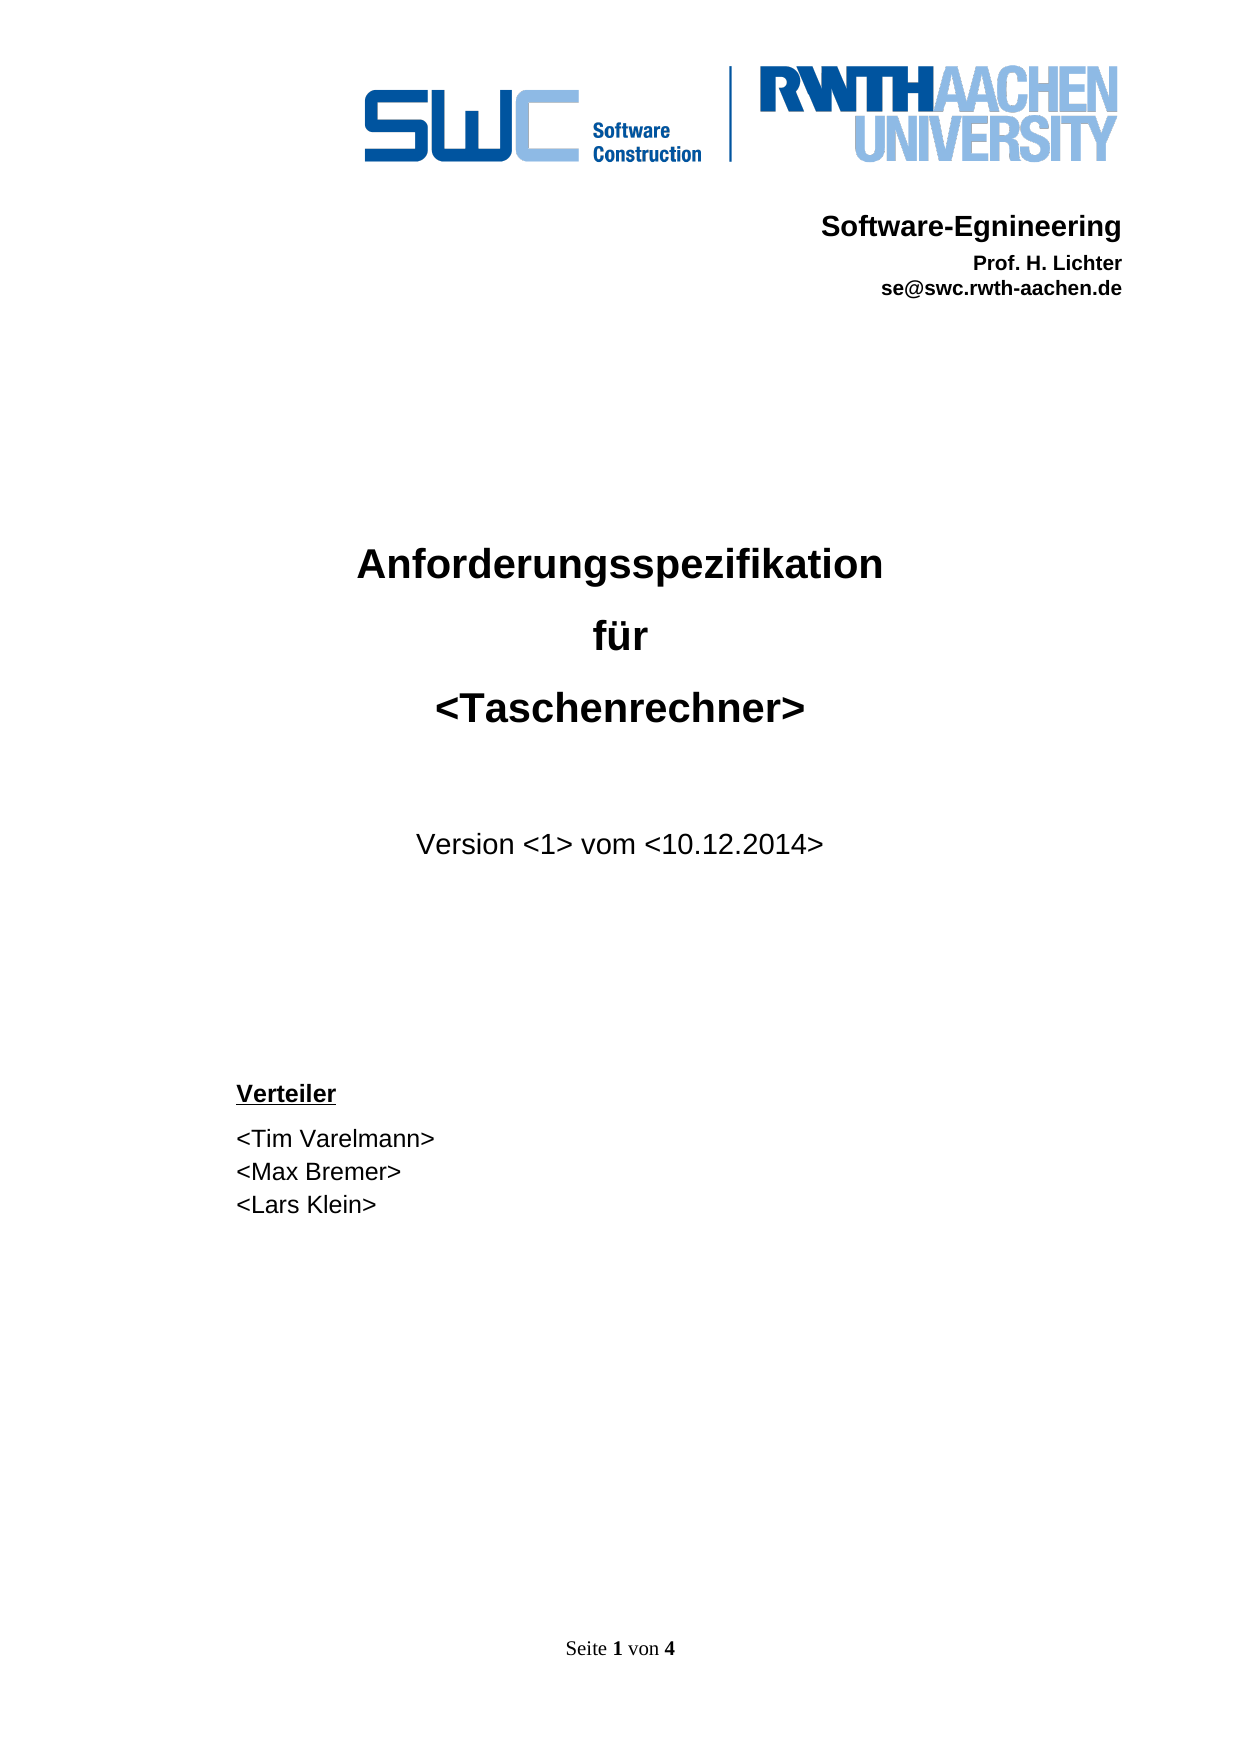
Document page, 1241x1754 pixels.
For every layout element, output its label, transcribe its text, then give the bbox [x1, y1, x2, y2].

picture [335, 59, 1123, 209]
text Version <1> vom <10.12.2014> [118, 827, 1122, 861]
text Anforderungsspezifikation [118, 539, 1122, 587]
text <Max Bremer> [236, 1157, 1092, 1186]
text Verteiler [236, 1079, 1092, 1107]
text <Tim Varelmann> [236, 1124, 1092, 1153]
text <Taschenrechner> [118, 683, 1122, 731]
text <Lars Klein> [236, 1190, 1092, 1219]
text für [118, 611, 1122, 659]
